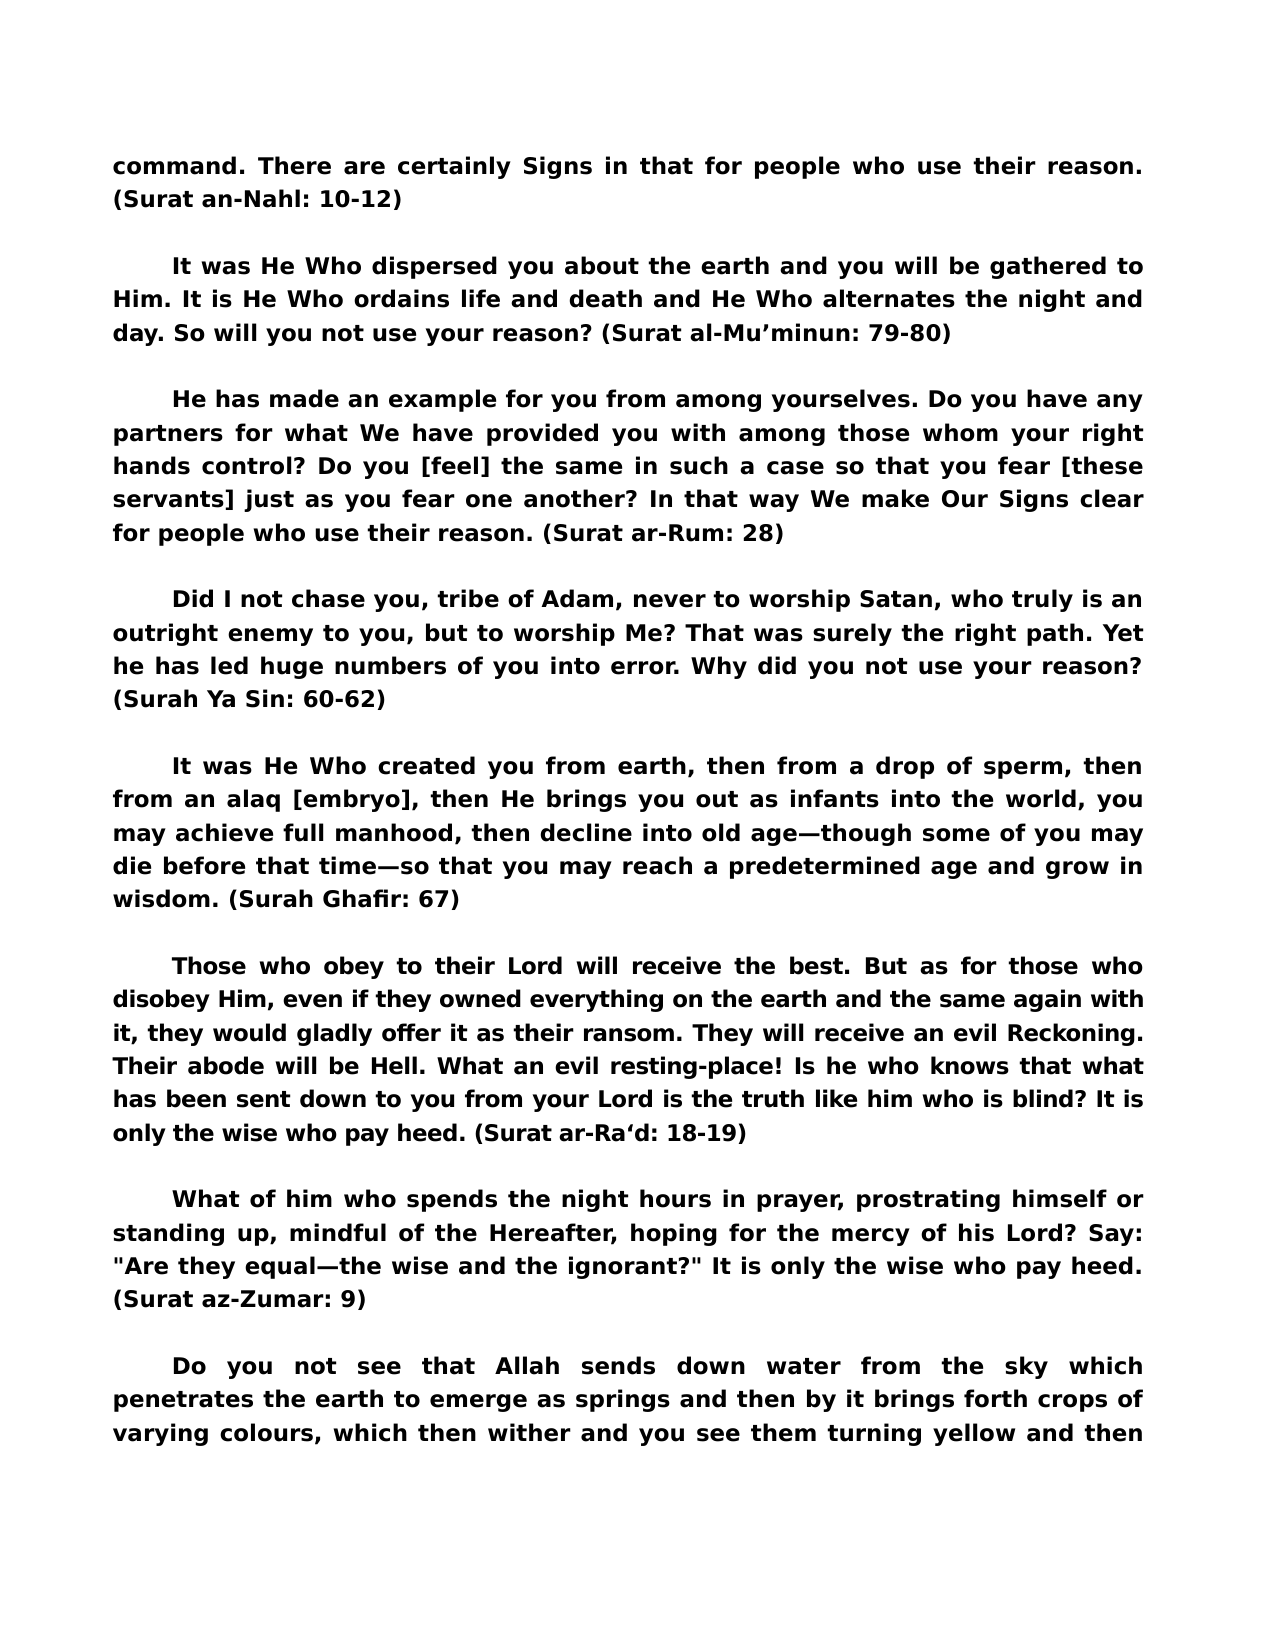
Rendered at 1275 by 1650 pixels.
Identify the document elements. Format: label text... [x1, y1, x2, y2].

text Do you not see that Allah sends down water from the sky which penetrates the earth to emerge as springs and then by it brings forth crops of varying colours, which then wither and you see them turning yellow and then [112, 1348, 1145, 1448]
text It was He Who dispersed you about the earth and you will be gathered to Him. It is He Who ordains life and death and He Who alternates the night and day. So will you not use your reason? (Surat al-Mu’minun: 79-80) [112, 248, 1145, 348]
text command. There are certainly Signs in that for people who use their reason. (Surat an-Nahl: 10-12) [112, 148, 1145, 214]
text Those who obey to their Lord will receive the best. But as for those who disobey Him, even if they owned everything on the earth and the same again with it, they would gladly offer it as their ransom. They will receive an evil Reckoning. Their abode will be Hell. What an evil resting-place! Is he who knows that what has been sent down to you from your Lord is the truth like him who is blind? It is only the wise who pay heed. (Surat ar-Ra‘d: 18-19) [112, 948, 1145, 1148]
text He has made an example for you from among yourselves. Do you have any partners for what We have provided you with among those whom your right hands control? Do you [feel] the same in such a case so that you fear [these servants] just as you fear one another? In that way We make Our Signs clear for people who use their reason. (Surat ar-Rum: 28) [112, 381, 1145, 548]
text It was He Who created you from earth, then from a drop of sperm, then from an alaq [embryo], then He brings you out as infants into the world, you may achieve full manhood, then decline into old age—though some of you may die before that time—so that you may reach a predetermined age and grow in wisdom. (Surah Ghafir: 67) [112, 748, 1145, 914]
text Did I not chase you, tribe of Adam, never to worship Satan, who truly is an outright enemy to you, but to worship Me? That was surely the right path. Yet he has led huge numbers of you into error. Why did you not use your reason? (Surah Ya Sin: 60-62) [112, 581, 1145, 714]
text What of him who spends the night hours in prayer, prostrating himself or standing up, mindful of the Hereafter, hoping for the mercy of his Lord? Say: "Are they equal—the wise and the ignorant?" It is only the wise who pay heed. (Surat az-Zumar: 9) [112, 1181, 1145, 1314]
